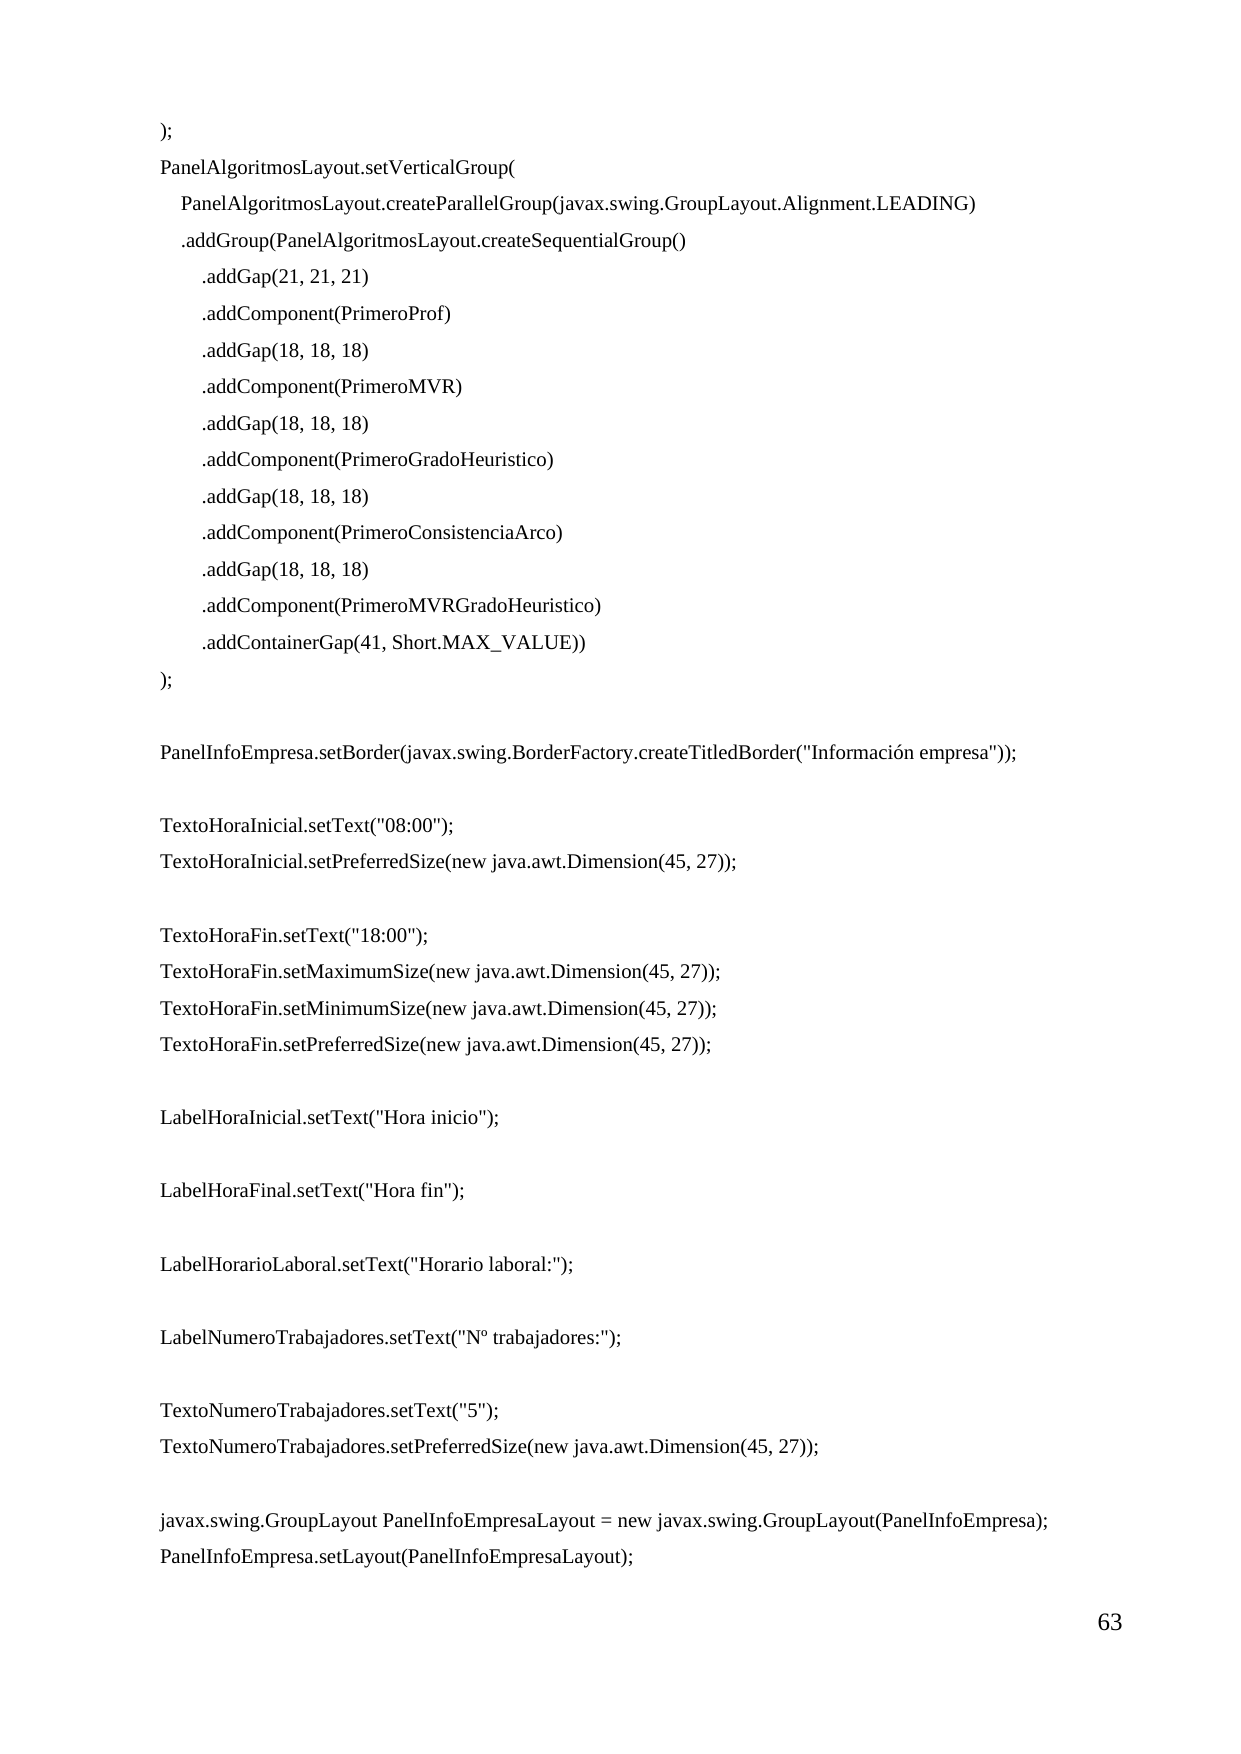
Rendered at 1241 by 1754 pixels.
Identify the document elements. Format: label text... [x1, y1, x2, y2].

text .addGap(21, 21, 21) [118, 264, 1122, 288]
text TextoHoraFin.setMinimumSize(new java.awt.Dimension(45, 27)); [118, 996, 1122, 1020]
text ); [118, 118, 1122, 142]
text .addComponent(PrimeroMVR) [118, 374, 1122, 398]
text .addComponent(PrimeroMVRGradoHeuristico) [118, 593, 1122, 617]
text .addGroup(PanelAlgoritmosLayout.createSequentialGroup() [118, 228, 1122, 252]
text .addComponent(PrimeroConsistenciaArco) [118, 520, 1122, 544]
text TextoHoraFin.setText("18:00"); [118, 922, 1122, 947]
text TextoNumeroTrabajadores.setText("5"); [118, 1398, 1122, 1422]
text LabelNumeroTrabajadores.setText("Nº trabajadores:"); [118, 1325, 1122, 1349]
text .addGap(18, 18, 18) [118, 337, 1122, 362]
text LabelHorarioLaboral.setText("Horario laboral:"); [118, 1252, 1122, 1276]
text LabelHoraInicial.setText("Hora inicio"); [118, 1105, 1122, 1129]
text PanelAlgoritmosLayout.setVerticalGroup( [118, 155, 1122, 179]
text .addGap(18, 18, 18) [118, 557, 1122, 581]
text LabelHoraFinal.setText("Hora fin"); [118, 1178, 1122, 1202]
text TextoHoraFin.setMaximumSize(new java.awt.Dimension(45, 27)); [118, 959, 1122, 983]
text TextoHoraInicial.setText("08:00"); [118, 813, 1122, 837]
text .addContainerGap(41, Short.MAX_VALUE)) [118, 630, 1122, 654]
text .addComponent(PrimeroProf) [118, 301, 1122, 325]
text .addComponent(PrimeroGradoHeuristico) [118, 447, 1122, 471]
text PanelInfoEmpresa.setBorder(javax.swing.BorderFactory.createTitledBorder("Información empresa")); [118, 740, 1122, 764]
text .addGap(18, 18, 18) [118, 484, 1122, 508]
text .addGap(18, 18, 18) [118, 411, 1122, 435]
text ); [118, 667, 1122, 691]
text TextoHoraFin.setPreferredSize(new java.awt.Dimension(45, 27)); [118, 1032, 1122, 1056]
text PanelInfoEmpresa.setLayout(PanelInfoEmpresaLayout); [118, 1544, 1122, 1568]
text TextoHoraInicial.setPreferredSize(new java.awt.Dimension(45, 27)); [118, 849, 1122, 873]
text TextoNumeroTrabajadores.setPreferredSize(new java.awt.Dimension(45, 27)); [118, 1434, 1122, 1458]
text PanelAlgoritmosLayout.createParallelGroup(javax.swing.GroupLayout.Alignment.LEADING) [118, 191, 1122, 215]
text javax.swing.GroupLayout PanelInfoEmpresaLayout = new javax.swing.GroupLayout(PanelInfoEmpresa); [118, 1507, 1122, 1532]
